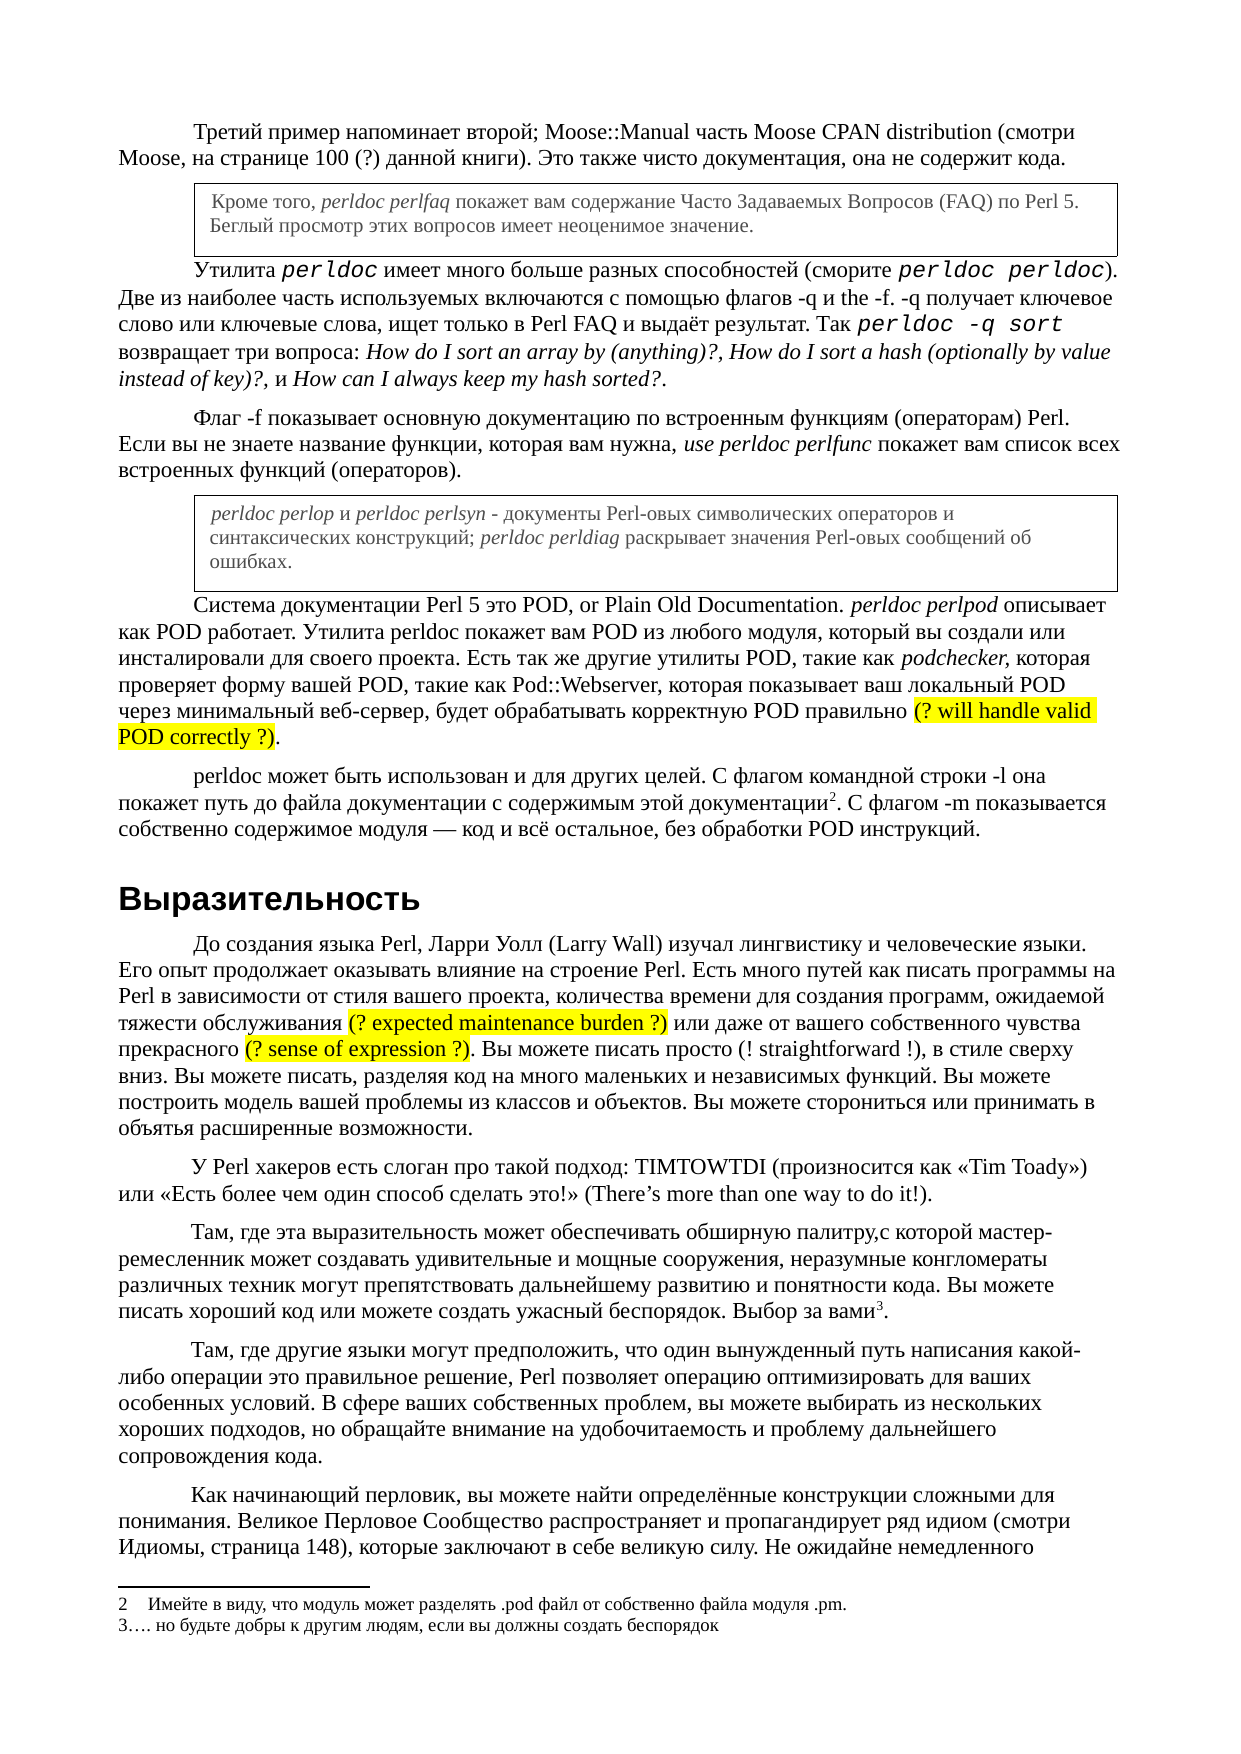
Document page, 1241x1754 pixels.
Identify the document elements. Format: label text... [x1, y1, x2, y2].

text У Perl хакеров есть слоган про такой подход: TIMTOWTDI (произносится как «Tim Toady») или «Есть более чем один способ сделать это!» (There’s more than one way to do it!). [118, 1153, 1122, 1206]
table_header perldoc perlop и perldoc perlsyn - документы Perl-овых символических операторов и синтаксических конструкций; perldoc perldiag раскрывает значения Perl-овых сообщений об ошибках. [195, 496, 1117, 591]
text Флаг -f показывает основную документацию по встроенным функциям (операторам) Perl. Если вы не знаете название функции, которая вам нужна, use perldoc perlfunc покажет вам список всех встроенных функций (операторов). [118, 404, 1122, 483]
table_header Кроме того, perldoc perlfaq покажет вам содержание Часто Задаваемых Вопросов (FAQ) по Perl 5. Беглый просмотр этих вопросов имеет неоценимое значение. [195, 184, 1117, 256]
text Третий пример напоминает второй; Moose::Manual часть Moose CPAN distribution (смотри Moose, на странице 100 (?) данной книги). Это также чисто документация, она не содержит кода. [118, 118, 1122, 171]
text Как начинающий перловик, вы можете найти определённые конструкции сложными для понимания. Великое Перловое Сообщество распространяет и пропагандирует ряд идиом (смотри Идиомы, страница 148), которые заключают в себе великую силу. Не ожидайне немедленного [118, 1481, 1122, 1560]
text Система документации Perl 5 это POD, or Plain Old Documentation. perldoc perlpod описывает как POD работает. Утилита perldoc покажет вам POD из любого модуля, который вы создали или инсталировали для своего проекта. Есть так же другие утилиты POD, такие как podchecker, которая проверяет форму вашей POD, такие как Pod::Webserver, которая показывает ваш локальный POD через минимальный веб-сервер, будет обрабатывать корректную POD правильно (? will handle valid POD correctly ?). [118, 592, 1122, 750]
text До создания языка Perl, Ларри Уолл (Larry Wall) изучал лингвистику и человеческие языки. Его опыт продолжает оказывать влияние на строение Perl. Есть много путей как писать программы на Perl в зависимости от стиля вашего проекта, количества времени для создания программ, ожидаемой тяжести обслуживания (? expected maintenance burden ?) или даже от вашего собственного чувства прекрасного (? sense of expression ?). Вы можете писать просто (! straightforward !), в стиле сверху вниз. Вы можете писать, разделяя код на много маленьких и независимых функций. Вы можете построить модель вашей проблемы из классов и объектов. Вы можете сторониться или принимать в объятья расширенные возможности. [118, 930, 1122, 1141]
text Утилита perldoc имеет много больше разных способностей (сморите perldoc perldoc). Две из наиболее часть используемых включаются с помощью флагов -q и the -f. -q получает ключевое слово или ключевые слова, ищет только в Perl FAQ и выдаёт результат. Так perldoc -q sort возвращает три вопроса: How do I sort an array by (anything)?, How do I sort a hash (optionally by value instead of key)?, и How can I always keep my hash sorted?. [118, 256, 1122, 391]
text Имейте в виду, что модуль может разделять .pod файл от собственно файла модуля .pm. [118, 1593, 1122, 1614]
subtitle Выразительность [118, 879, 1122, 917]
text Там, где эта выразительность может обеспечивать обширную палитру,с которой мастер-ремесленник может создавать удивительные и мощные сооружения, неразумные конгломераты различных техник могут препятствовать дальнейшему развитию и понятности кода. Вы можете писать хороший код или можете создать ужасный беспорядок. Выбор за вами. [118, 1218, 1122, 1324]
text Там, где другие языки могут предположить, что один вынужденный путь написания какой-либо операции это правильное решение, Perl позволяет операцию оптимизировать для ваших особенных условий. В сфере ваших собственных проблем, вы можете выбирать из нескольких хороших подходов, но обращайте внимание на удобочитаемость и проблему дальнейшего сопровождения кода. [118, 1336, 1122, 1468]
text perldoc может быть использован и для других целей. С флагом командной строки -l она покажет путь до файла документации с содержимым этой документации. С флагом -m показывается собственно содержимое модуля — код и всё остальное, без обработки POD инструкций. [118, 762, 1122, 841]
text …. но будьте добры к другим людям, если вы должны создать беспорядок [118, 1614, 1122, 1636]
